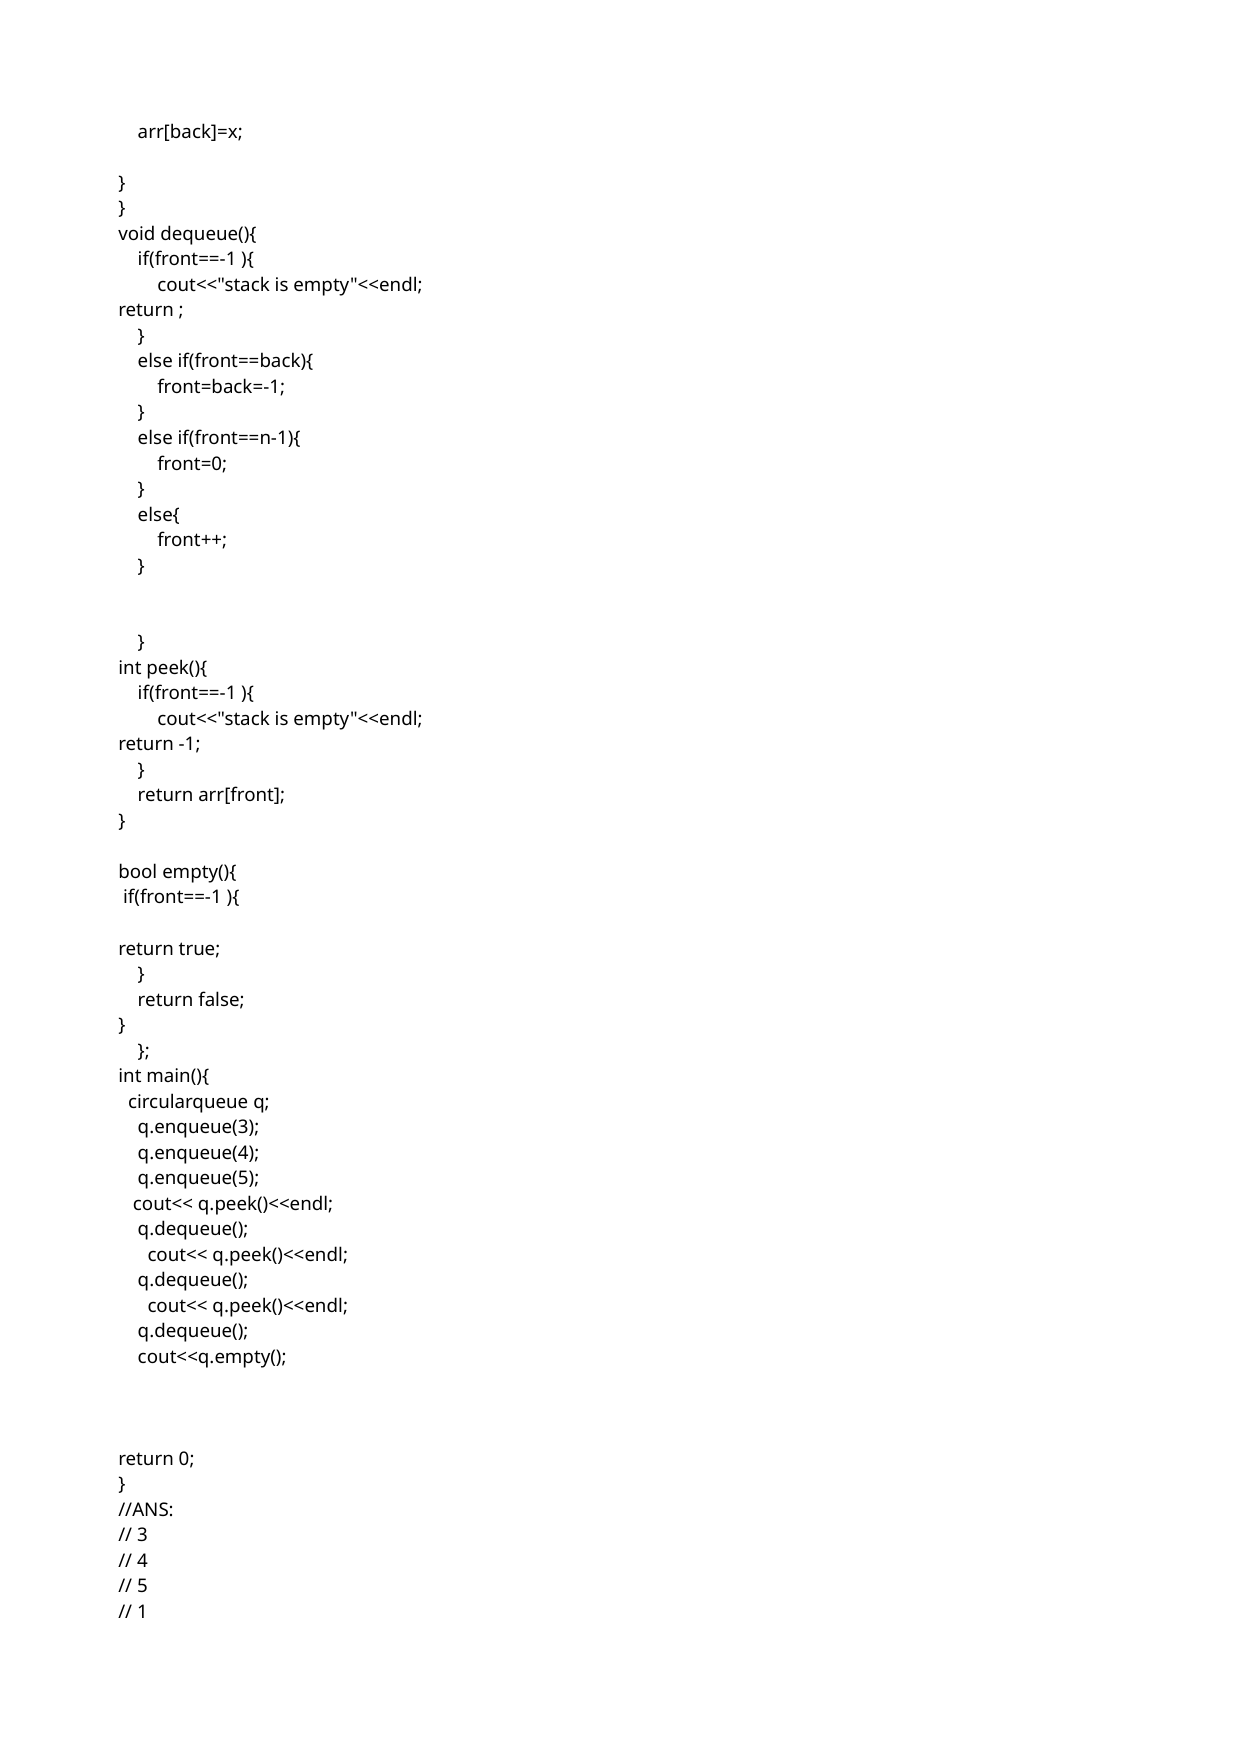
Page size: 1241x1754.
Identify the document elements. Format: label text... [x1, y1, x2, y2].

text q.enqueue(4); [118, 1139, 1122, 1164]
text cout<<"stack is empty"<<endl; [118, 705, 1122, 731]
text if(front==-1 ){ [118, 679, 1122, 705]
text else{ [118, 501, 1122, 526]
text }; [118, 1037, 1122, 1062]
text } [118, 195, 1122, 220]
text circularqueue q; [118, 1088, 1122, 1113]
text // 4 [118, 1547, 1122, 1573]
text } [118, 399, 1122, 424]
text } [118, 169, 1122, 195]
text } [118, 1011, 1122, 1037]
text } [118, 756, 1122, 782]
text // 1 [118, 1598, 1122, 1624]
text q.dequeue(); [118, 1318, 1122, 1343]
text int peek(){ [118, 654, 1122, 679]
text return arr[front]; [118, 782, 1122, 807]
text front++; [118, 526, 1122, 552]
text q.dequeue(); [118, 1216, 1122, 1241]
text return false; [118, 986, 1122, 1011]
text else if(front==back){ [118, 348, 1122, 373]
text //ANS: [118, 1496, 1122, 1522]
text int main(){ [118, 1062, 1122, 1088]
text } [118, 552, 1122, 577]
text } [118, 475, 1122, 501]
text return -1; [118, 731, 1122, 756]
text q.enqueue(5); [118, 1164, 1122, 1190]
text if(front==-1 ){ [118, 884, 1122, 909]
text cout<< q.peek()<<endl; [118, 1292, 1122, 1318]
text cout<< q.peek()<<endl; [118, 1241, 1122, 1267]
text cout<<q.empty(); [118, 1343, 1122, 1369]
text } [118, 1471, 1122, 1496]
text } [118, 628, 1122, 654]
text } [118, 322, 1122, 348]
text return true; [118, 935, 1122, 960]
text cout<< q.peek()<<endl; [118, 1190, 1122, 1216]
text q.enqueue(3); [118, 1113, 1122, 1139]
text q.dequeue(); [118, 1267, 1122, 1292]
text void dequeue(){ [118, 220, 1122, 246]
text if(front==-1 ){ [118, 246, 1122, 271]
text else if(front==n-1){ [118, 424, 1122, 450]
text bool empty(){ [118, 858, 1122, 884]
text front=back=-1; [118, 373, 1122, 399]
text return ; [118, 297, 1122, 322]
text return 0; [118, 1445, 1122, 1471]
text front=0; [118, 450, 1122, 475]
text } [118, 960, 1122, 986]
text } [118, 807, 1122, 833]
text arr[back]=x; [118, 118, 1122, 144]
text cout<<"stack is empty"<<endl; [118, 271, 1122, 297]
text // 3 [118, 1522, 1122, 1547]
text // 5 [118, 1573, 1122, 1598]
